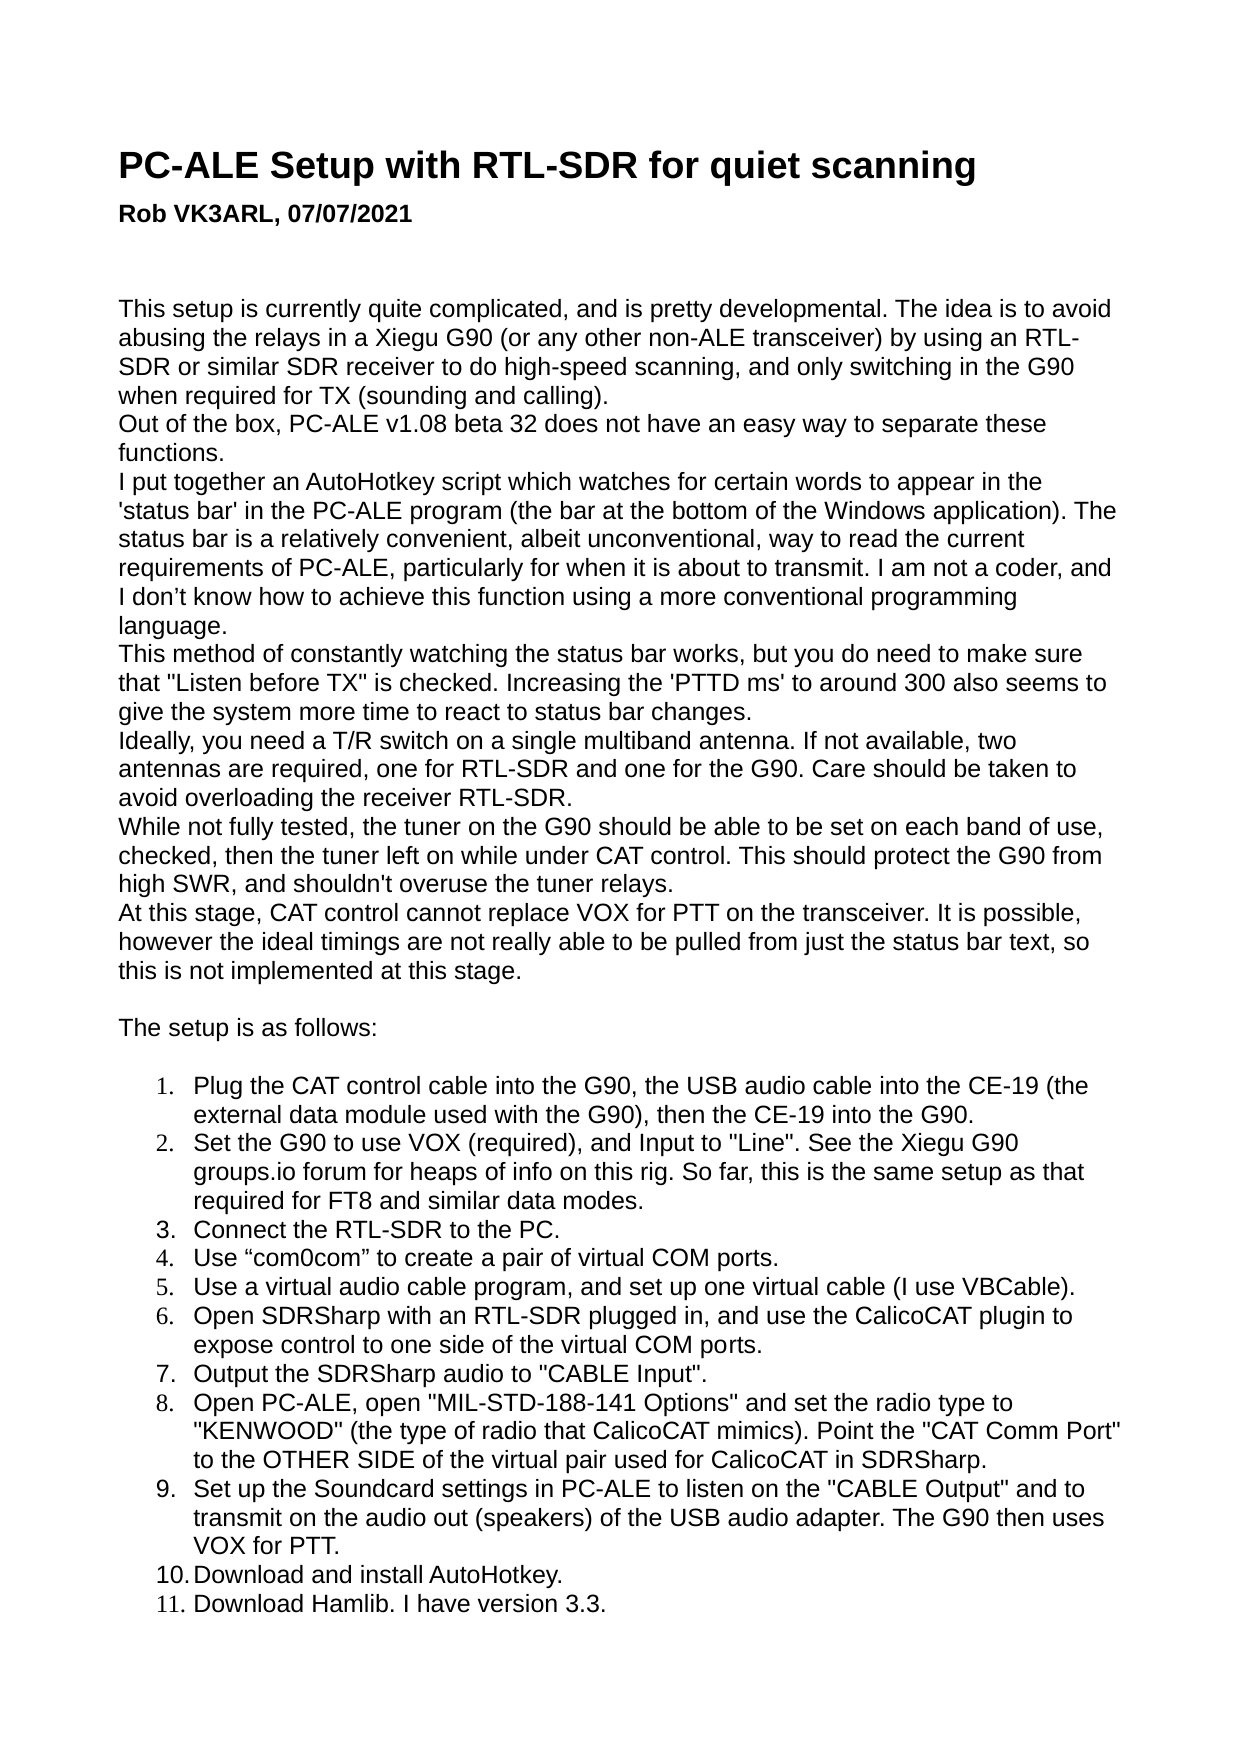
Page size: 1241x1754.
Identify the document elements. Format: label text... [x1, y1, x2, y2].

text Rob VK3ARL, 07/07/2021 [118, 199, 1122, 228]
list Set the G90 to use VOX (required), and Input to "Line". See the Xiegu G90 groups.io forum for heaps of info on this rig. So far, this is the same setup as that required for FT8 and similar data modes. [156, 1128, 1122, 1215]
list Download and install AutoHotkey. [156, 1560, 1122, 1589]
text At this stage, CAT control cannot replace VOX for PTT on the transceiver. It is possible, however the ideal timings are not really able to be pulled from just the status bar text, so this is not implemented at this stage. [118, 898, 1122, 984]
text While not fully tested, the tuner on the G90 should be able to be set on each band of use, checked, then the tuner left on while under CAT control. This should protect the G90 from high SWR, and shouldn't overuse the tuner relays. [118, 812, 1122, 898]
list Open PC-ALE, open "MIL-STD-188-141 Options" and set the radio type to "KENWOOD" (the type of radio that CalicoCAT mimics). Point the "CAT Comm Port" to the OTHER SIDE of the virtual pair used for CalicoCAT in SDRSharp. [156, 1387, 1122, 1474]
list Use a virtual audio cable program, and set up one virtual cable (I use VBCable). [156, 1272, 1122, 1301]
text This setup is currently quite complicated, and is pretty developmental. The idea is to avoid abusing the relays in a Xiegu G90 (or any other non-ALE transceiver) by using an RTL-SDR or similar SDR receiver to do high-speed scanning, and only switching in the G90 when required for TX (sounding and calling). [118, 294, 1122, 409]
text I put together an AutoHotkey script which watches for certain words to appear in the 'status bar' in the PC-ALE program (the bar at the bottom of the Windows application). The status bar is a relatively convenient, albeit unconventional, way to read the current requirements of PC-ALE, particularly for when it is about to transmit. I am not a coder, and I don’t know how to achieve this function using a more conventional programming language. [118, 467, 1122, 639]
text Ideally, you need a T/R switch on a single multiband antenna. If not available, two antennas are required, one for RTL-SDR and one for the G90. Care should be taken to avoid overloading the receiver RTL-SDR. [118, 726, 1122, 812]
list Connect the RTL-SDR to the PC. [156, 1215, 1122, 1243]
list Plug the CAT control cable into the G90, the USB audio cable into the CE-19 (the external data module used with the G90), then the CE-19 into the G90. [156, 1071, 1122, 1128]
subtitle PC-ALE Setup with RTL-SDR for quiet scanning [118, 143, 1122, 187]
list Download Hamlib. I have version 3.3. [156, 1589, 1122, 1618]
list Output the SDRSharp audio to "CABLE Input". [156, 1359, 1122, 1387]
text This method of constantly watching the status bar works, but you do need to make sure that "Listen before TX" is checked. Increasing the 'PTTD ms' to around 300 also seems to give the system more time to react to status bar changes. [118, 639, 1122, 726]
text Out of the box, PC-ALE v1.08 beta 32 does not have an easy way to separate these functions. [118, 409, 1122, 467]
list Set up the Soundcard settings in PC-ALE to listen on the "CABLE Output" and to transmit on the audio out (speakers) of the USB audio adapter. The G90 then uses VOX for PTT. [156, 1474, 1122, 1560]
list Open SDRSharp with an RTL-SDR plugged in, and use the CalicoCAT plugin to expose control to one side of the virtual COM ports. [156, 1301, 1122, 1359]
list Use “com0com” to create a pair of virtual COM ports. [156, 1243, 1122, 1272]
text The setup is as follows: [118, 1013, 1122, 1042]
